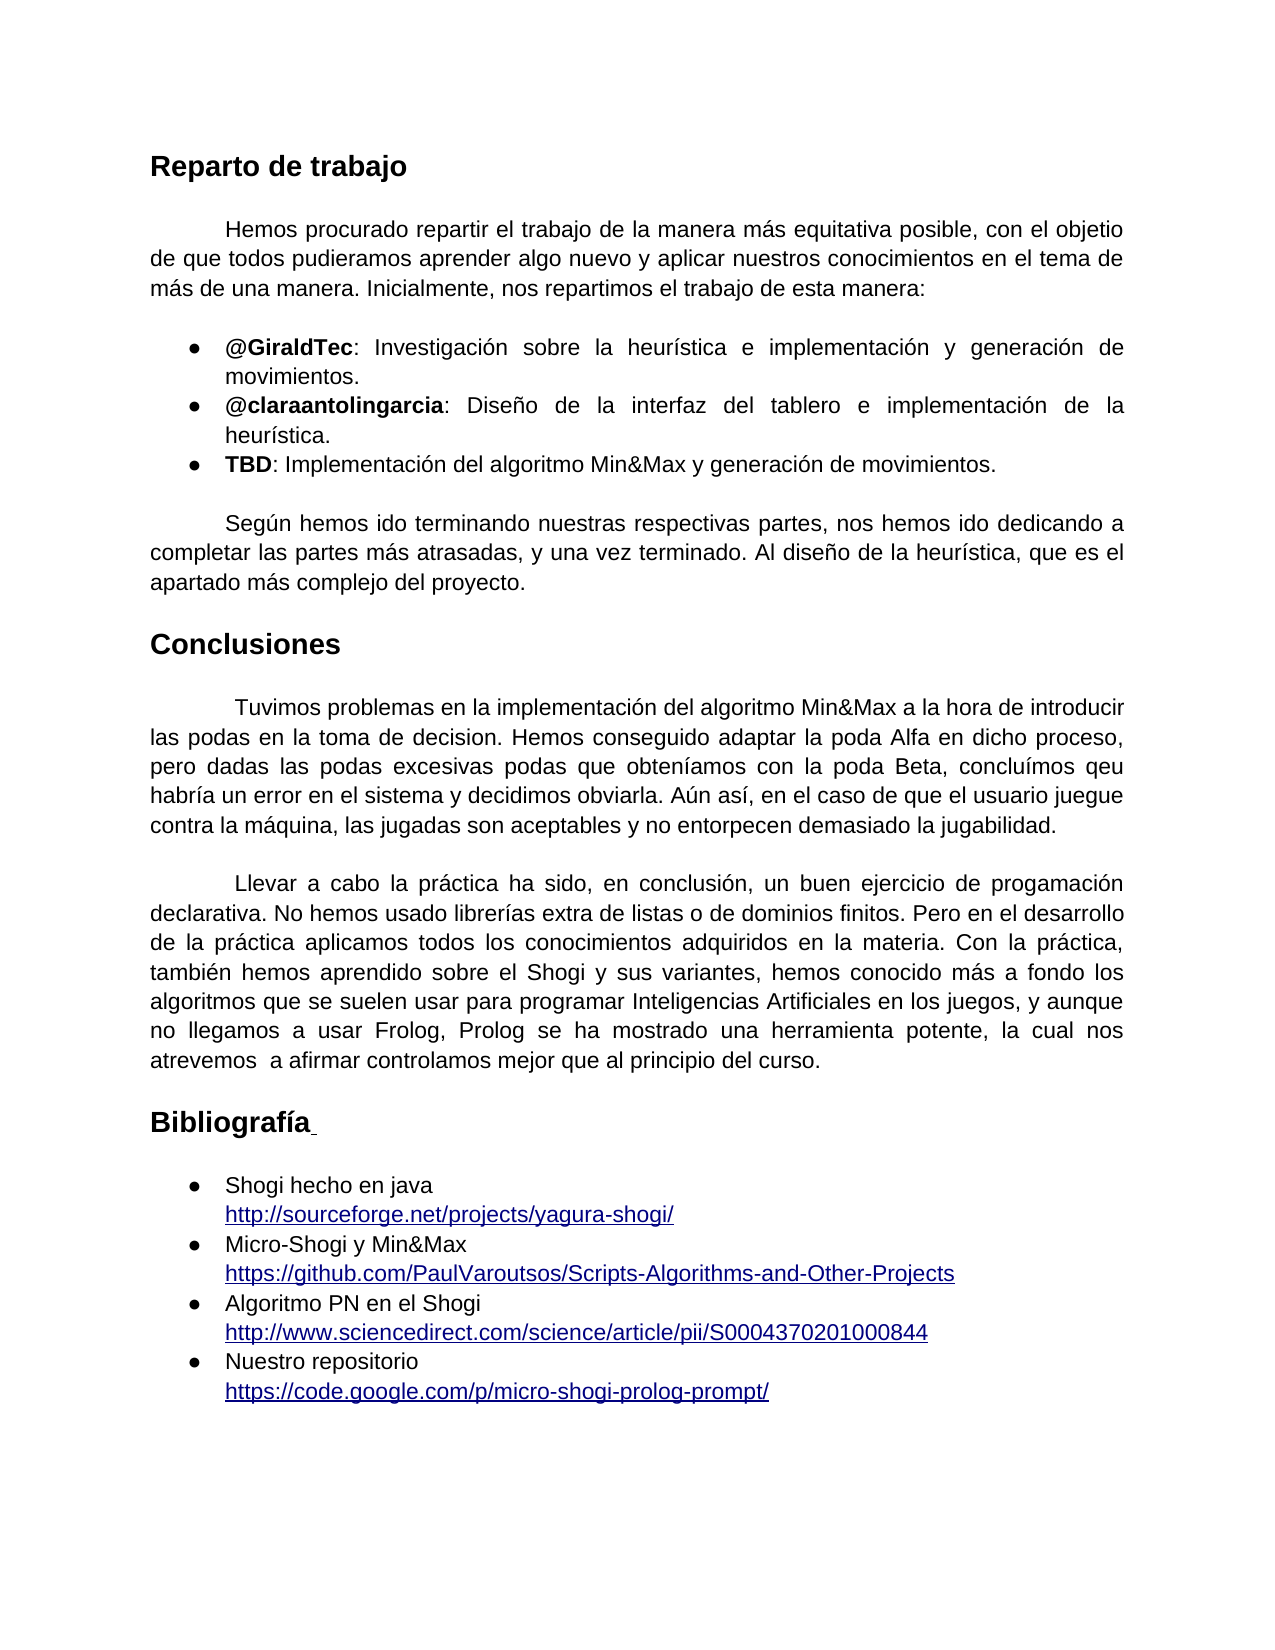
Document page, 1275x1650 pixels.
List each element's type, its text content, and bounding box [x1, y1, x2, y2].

list TBD: Implementación del algoritmo Min&Max y generación de movimientos. [187, 452, 1125, 477]
list Shogi hecho en java [187, 1173, 1125, 1198]
list Micro-Shogi y Min&Max [187, 1232, 1125, 1257]
text Reparto de trabajo [150, 150, 1125, 183]
list @claraantolingarcia: Diseño de la interfaz del tablero e implementación de la heurística. [187, 393, 1125, 448]
text Llevar a cabo la práctica ha sido, en conclusión, un buen ejercicio de progamación declarativa. No hemos usado librerías extra de listas o de dominios finitos. Pero en el desarrollo de la práctica aplicamos todos los conocimientos adquiridos en la materia. Con la práctica, también hemos aprendido sobre el Shogi y sus variantes, hemos conocido más a fondo los algoritmos que se suelen usar para programar Inteligencias Artificiales en los juegos, y aunque no llegamos a usar Frolog, Prolog se ha mostrado una herramienta potente, la cual nos atrevemos a afirmar controlamos mejor que al principio del curso. [150, 871, 1125, 1073]
text Hemos procurado repartir el trabajo de la manera más equitativa posible, con el objetio de que todos pudieramos aprender algo nuevo y aplicar nuestros conocimientos en el tema de más de una manera. Inicialmente, nos repartimos el trabajo de esta manera: [150, 217, 1125, 301]
list Nuestro repositorio [187, 1349, 1125, 1375]
text Conclusiones [150, 628, 1125, 661]
text http://www.sciencedirect.com/science/article/pii/S0004370201000844 [150, 1320, 1125, 1345]
text http://sourceforge.net/projects/yagura-shogi/ [225, 1202, 1125, 1228]
list https://code.google.com/p/micro-shogi-prolog-prompt/ [187, 1378, 1125, 1404]
text Según hemos ido terminando nuestras respectivas partes, nos hemos ido dedicando a completar las partes más atrasadas, y una vez terminado. Al diseño de la heurística, que es el apartado más complejo del proyecto. [150, 511, 1125, 595]
list Algoritmo PN en el Shogi [187, 1290, 1125, 1316]
text Tuvimos problemas en la implementación del algoritmo Min&Max a la hora de introducir las podas en la toma de decision. Hemos conseguido adaptar la poda Alfa en dicho proceso, pero dadas las podas excesivas podas que obteníamos con la poda Beta, concluímos qeu habría un error en el sistema y decidimos obviarla. Aún así, en el caso de que el usuario juegue contra la máquina, las jugadas son aceptables y no entorpecen demasiado la jugabilidad. [150, 695, 1125, 838]
list @GiraldTec: Investigación sobre la heurística e implementación y generación de movimientos. [187, 334, 1125, 389]
text https://github.com/PaulVaroutsos/Scripts-Algorithms-and-Other-Projects [150, 1261, 1125, 1287]
text Bibliografía [150, 1106, 1125, 1139]
